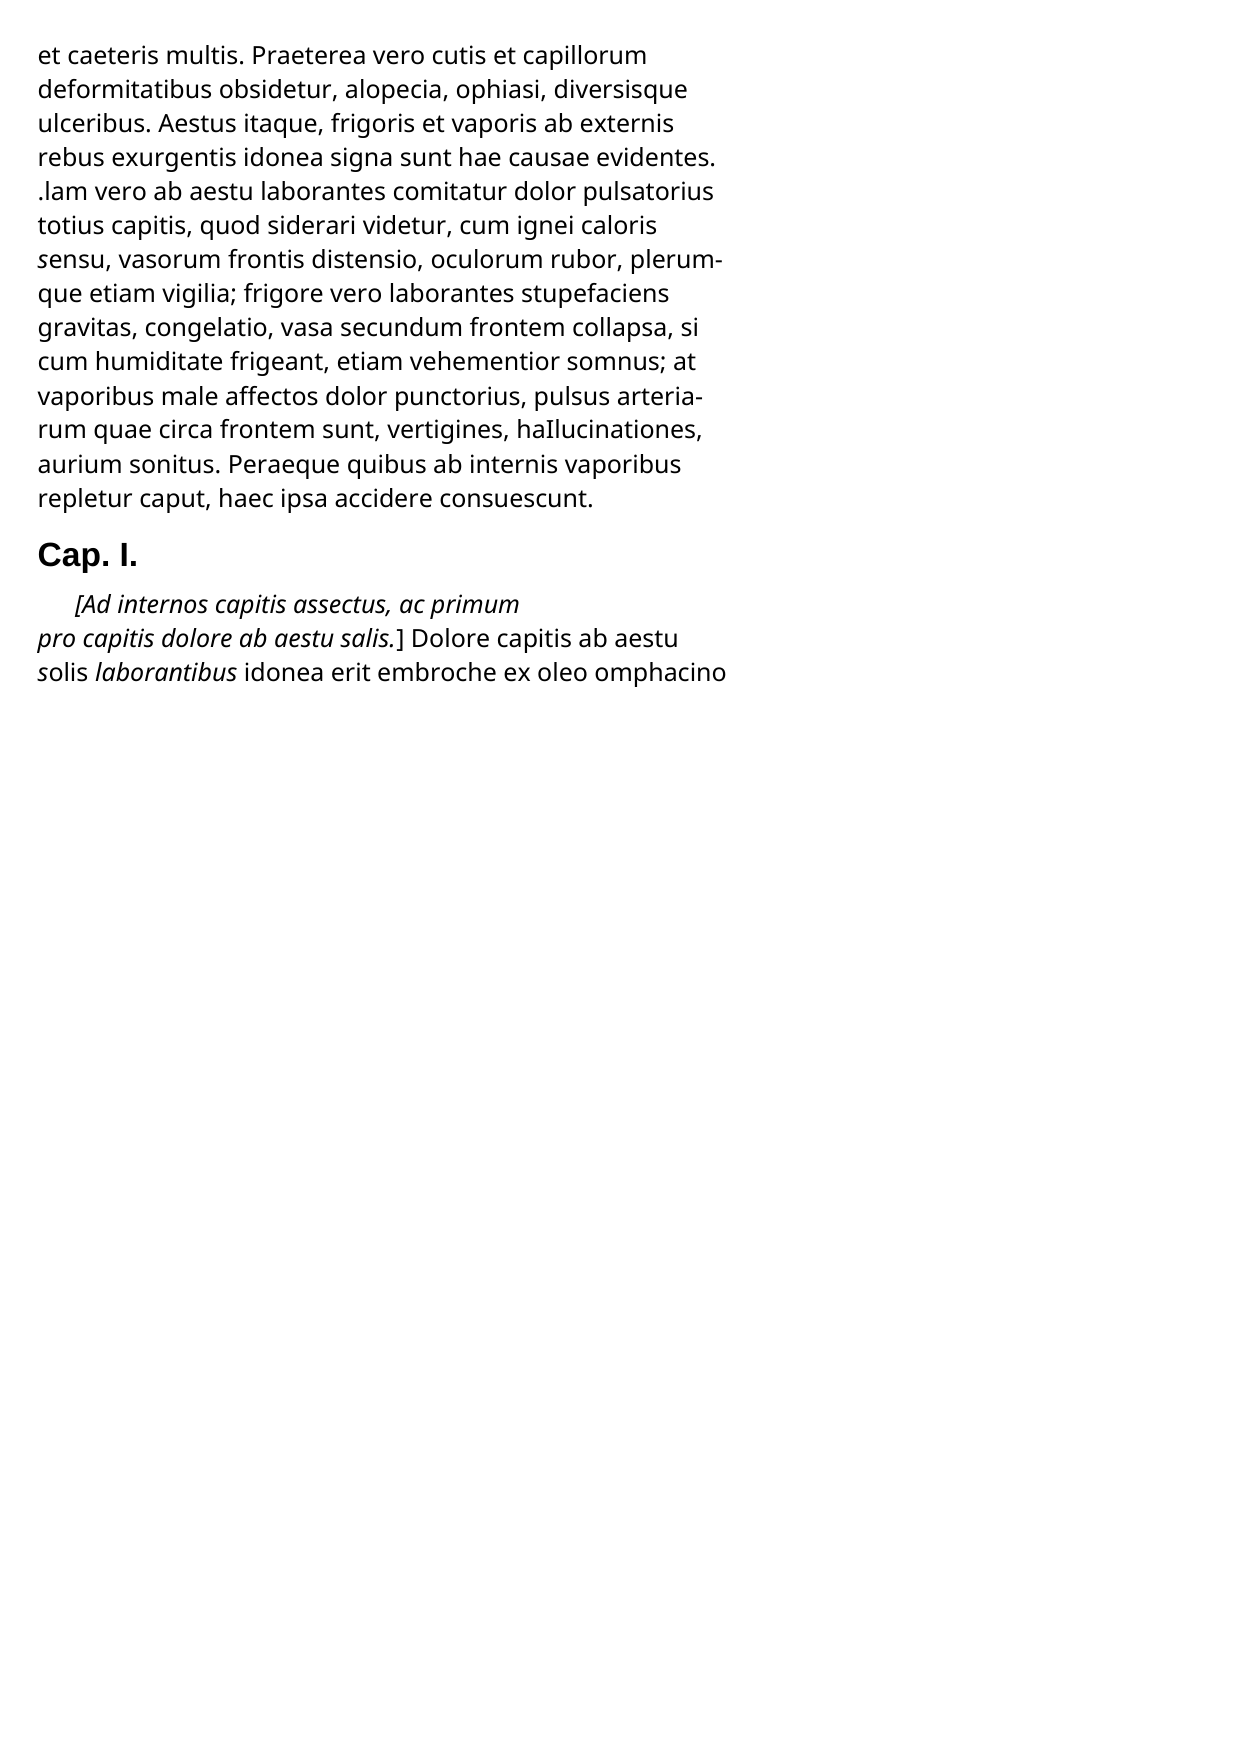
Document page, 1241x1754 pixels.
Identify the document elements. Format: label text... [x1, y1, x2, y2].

text et caeteris multis. Praeterea vero cutis et capillorum deformitatibus obsidetur, alopecia, ophiasi, diversisque ulceribus. Aestus itaque, frigoris et vaporis ab externis rebus exurgentis idonea signa sunt hae causae evidentes. .lam vero ab aestu laborantes comitatur dolor pulsatorius totius capitis, quod siderari videtur, cum ignei caloris sensu, vasorum frontis distensio, oculorum rubor, plerum- que etiam vigilia; frigore vero laborantes stupefaciens gravitas, congelatio, vasa secundum frontem collapsa, si cum humiditate frigeant, etiam vehementior somnus; at vaporibus male affectos dolor punctorius, pulsus arteria- rum quae circa frontem sunt, vertigines, haIlucinationes, aurium sonitus. Peraeque quibus ab internis vaporibus repletur caput, haec ipsa accidere consuescunt. [37, 37, 1203, 514]
subtitle Cap. I. [37, 535, 1203, 574]
text [Ad internos capitis assectus, ac primum pro capitis dolore ab aestu salis.] Dolore capitis ab aestu solis laborantibus idonea erit embroche ex oleo omphacino [37, 586, 1203, 688]
